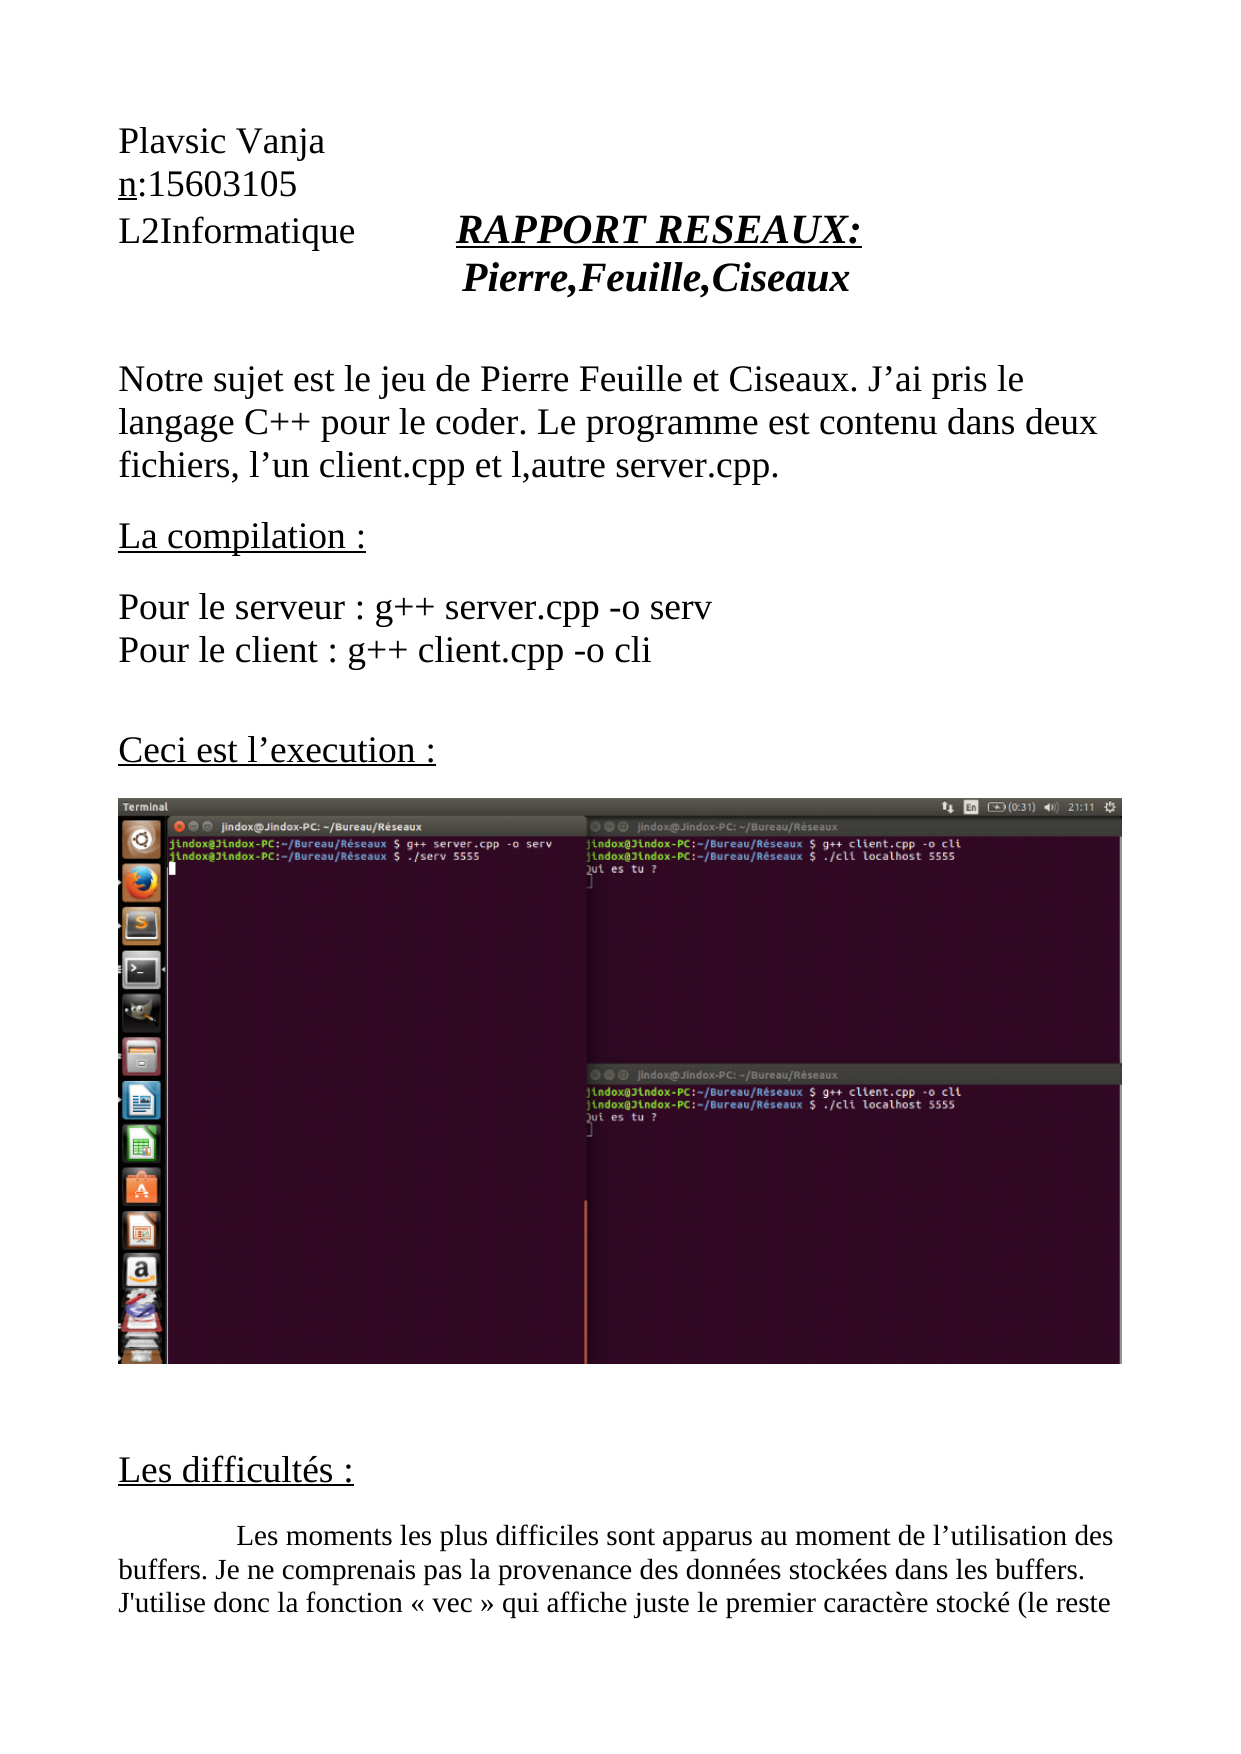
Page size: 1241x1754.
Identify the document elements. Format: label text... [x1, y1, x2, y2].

text Pour le client : g++ client.cpp -o cli [118, 628, 1122, 671]
text La compilation : [118, 514, 1122, 557]
text Plavsic Vanja [118, 118, 1122, 161]
text Notre sujet est le jeu de Pierre Feuille et Ciseaux. J’ai pris le langage C++ pour le coder. Le programme est contenu dans deux fichiers, l’un client.cpp et l,autre server.cpp. [118, 356, 1122, 486]
text Pierre,Feuille,Ciseaux [118, 252, 1122, 300]
text Les difficultés : [118, 1447, 1122, 1490]
text Pour le serveur : g++ server.cpp -o serv [118, 585, 1122, 628]
text Ceci est l’execution : [118, 727, 1122, 770]
text Les moments les plus difficiles sont apparus au moment de l’utilisation des buffers. Je ne comprenais pas la provenance des données stockées dans les buffers. J'utilise donc la fonction « vec » qui affiche juste le premier caractère stocké (le reste [118, 1518, 1122, 1619]
text n:15603105 [118, 161, 1122, 204]
text L2Informatique RAPPORT RESEAUX: [118, 204, 1122, 252]
